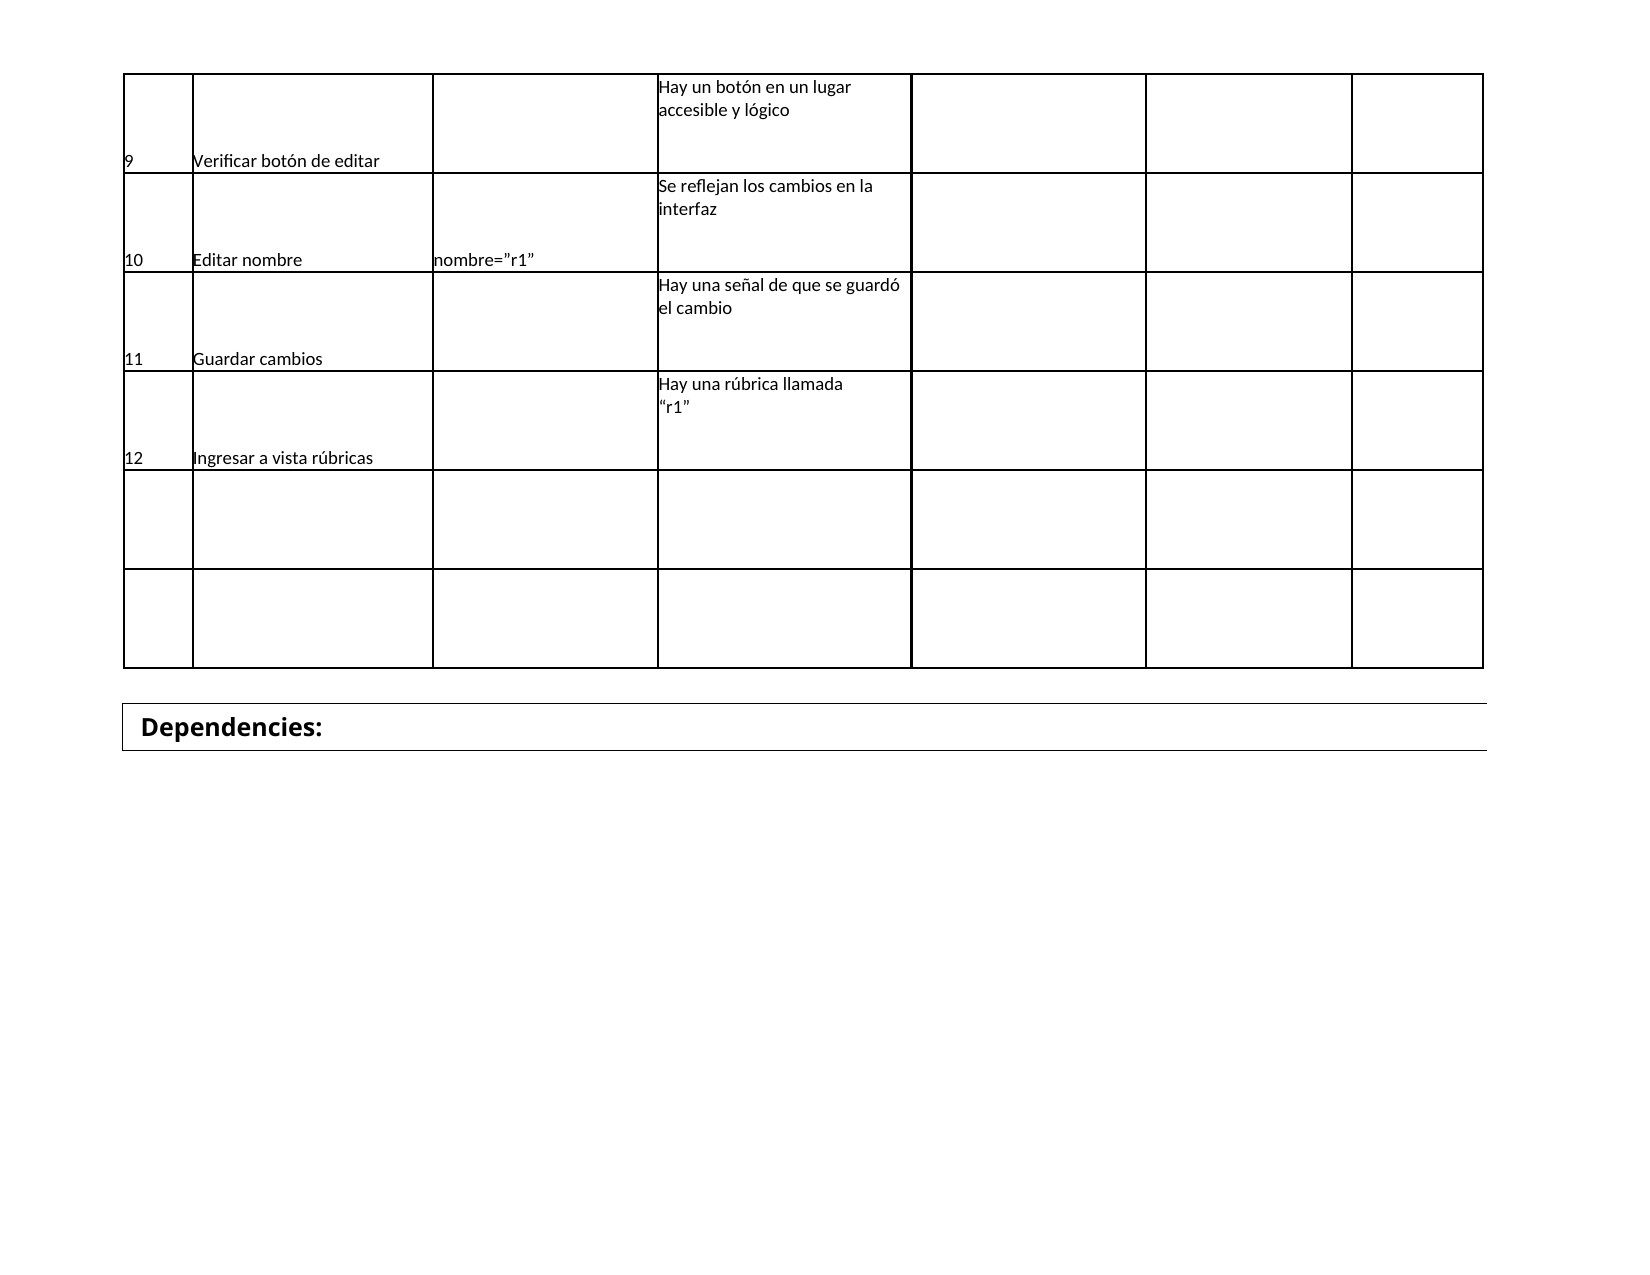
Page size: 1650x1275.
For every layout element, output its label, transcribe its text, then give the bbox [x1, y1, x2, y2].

table_cell Editar nombre [194, 174, 432, 271]
table_cell [1353, 273, 1482, 370]
table_cell [434, 570, 657, 667]
table_cell [659, 471, 910, 568]
table_cell [913, 174, 1145, 271]
table_cell [913, 273, 1145, 370]
table_cell [659, 570, 910, 667]
table_cell [1353, 471, 1482, 568]
table_cell Hay un botón en un lugar accesible y lógico [659, 75, 910, 172]
table_cell [913, 75, 1145, 172]
table_cell [125, 570, 192, 667]
table_cell [1353, 75, 1482, 172]
table_cell [1147, 372, 1351, 469]
table_cell nombre=”r1” [434, 174, 657, 271]
table_header Dependencies: [123, 704, 1487, 750]
table_cell Ingresar a vista rúbricas [194, 372, 432, 469]
table_cell [194, 471, 432, 568]
table_cell Guardar cambios [194, 273, 432, 370]
table_cell [1353, 570, 1482, 667]
table_cell 9 [125, 75, 192, 172]
table_cell Hay una señal de que se guardó el cambio [659, 273, 910, 370]
table_cell [913, 570, 1145, 667]
table_cell [434, 273, 657, 370]
table_cell [1353, 174, 1482, 271]
table_cell 11 [125, 273, 192, 370]
table_cell [434, 471, 657, 568]
table_cell Hay una rúbrica llamada “r1” [659, 372, 910, 469]
table_cell Se reflejan los cambios en la interfaz [659, 174, 910, 271]
table_cell [434, 372, 657, 469]
table_cell 12 [125, 372, 192, 469]
table_cell [194, 570, 432, 667]
table_cell 10 [125, 174, 192, 271]
table_cell [1353, 372, 1482, 469]
table_cell [125, 471, 192, 568]
table_cell [1147, 75, 1351, 172]
table_cell [434, 75, 657, 172]
table_cell [913, 471, 1145, 568]
table_cell Verificar botón de editar [194, 75, 432, 172]
table_cell [913, 372, 1145, 469]
table_cell [1147, 471, 1351, 568]
table_cell [1147, 273, 1351, 370]
table_cell [1147, 174, 1351, 271]
table_cell [1147, 570, 1351, 667]
